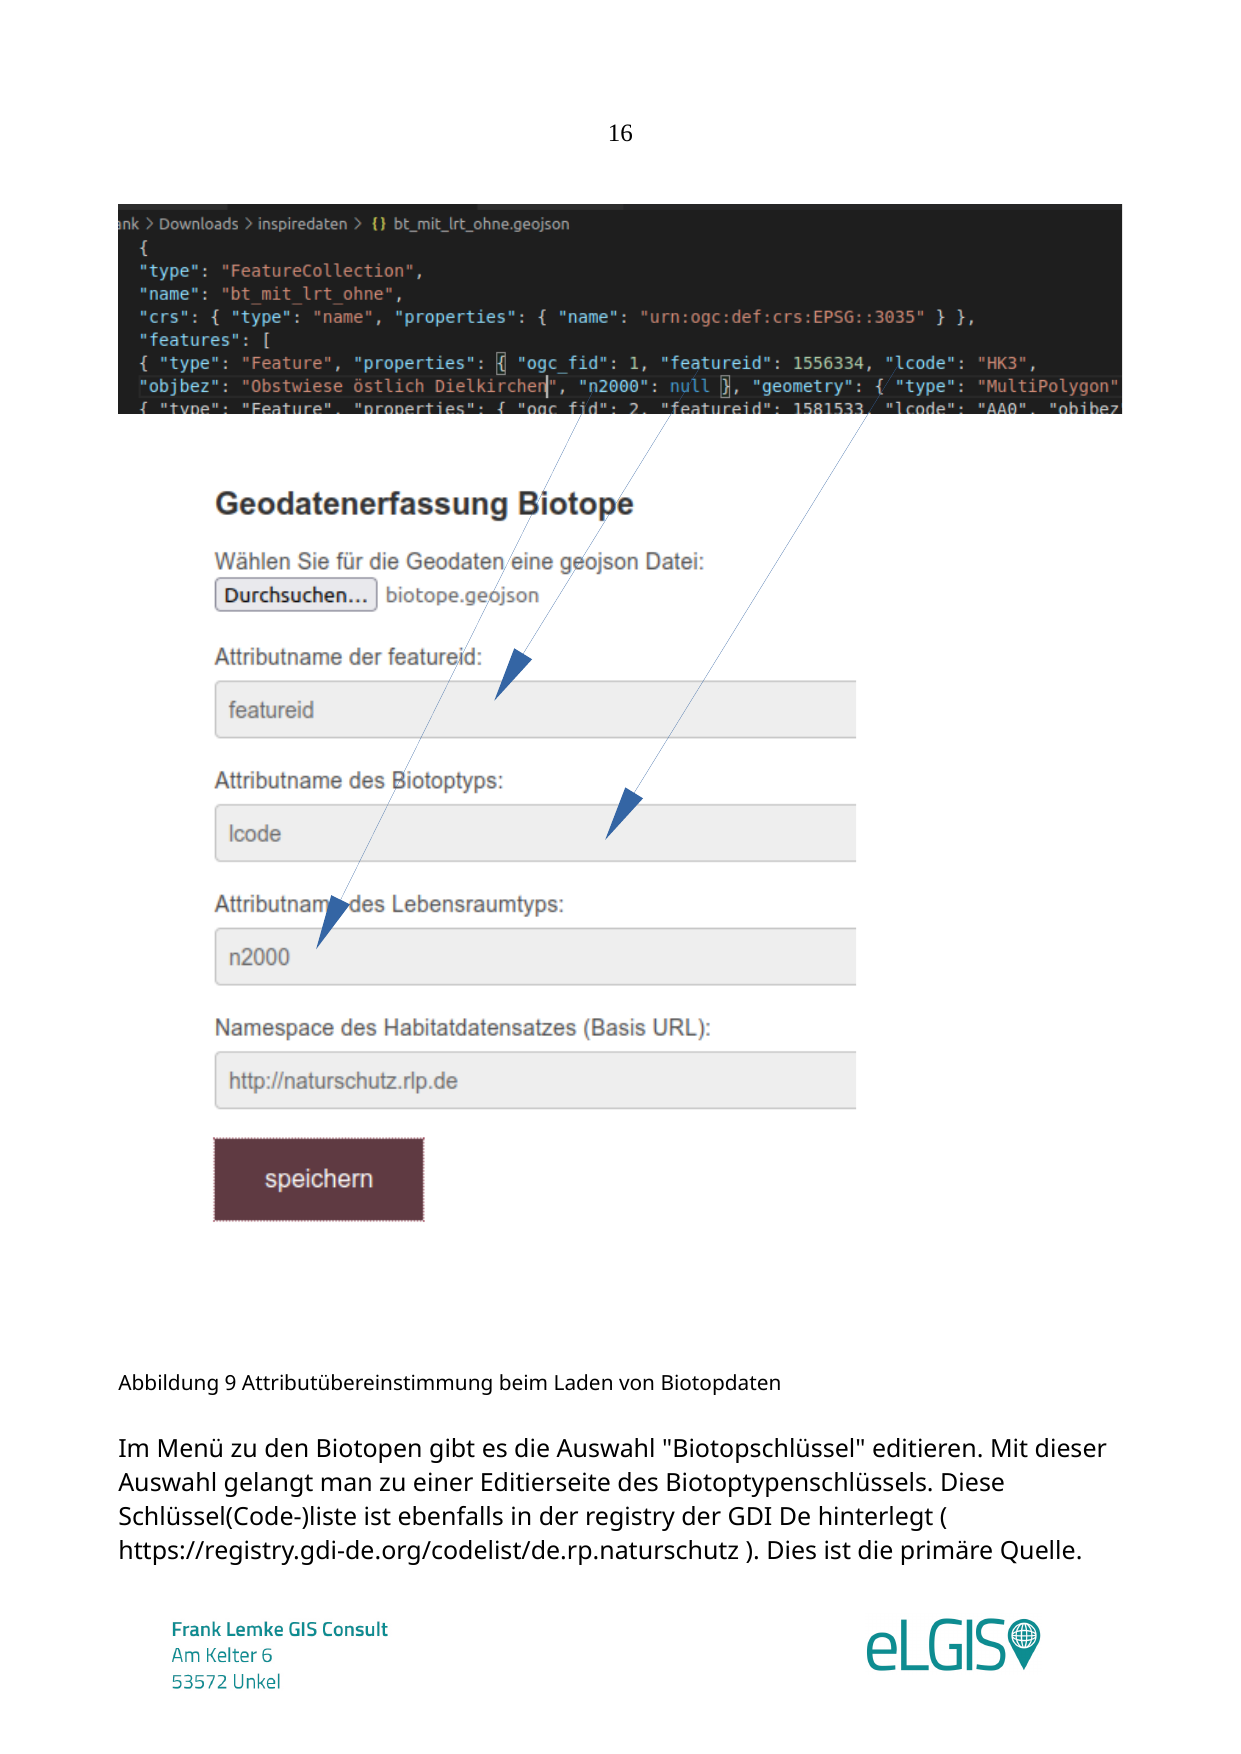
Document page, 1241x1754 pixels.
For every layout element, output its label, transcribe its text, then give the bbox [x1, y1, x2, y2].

picture [118, 204, 1123, 414]
text Abbildung 9 Attributübereinstimmung beim Laden von Biotopdaten [118, 1368, 1122, 1396]
picture [864, 1613, 1042, 1675]
text Im Menü zu den Biotopen gibt es die Auswahl "Biotopschlüssel" editieren. Mit dieser Auswahl gelangt man zu einer Editierseite des Biotoptypenschlüssels. Diese Schlüssel(Code-)liste ist ebenfalls in der registry der GDI De hinterlegt ( https://registry.gdi-de.org/codelist/de.rp.naturschutz ). Dies ist die primäre Quelle. [118, 1430, 1122, 1566]
picture [190, 468, 857, 1233]
picture [161, 1608, 398, 1705]
